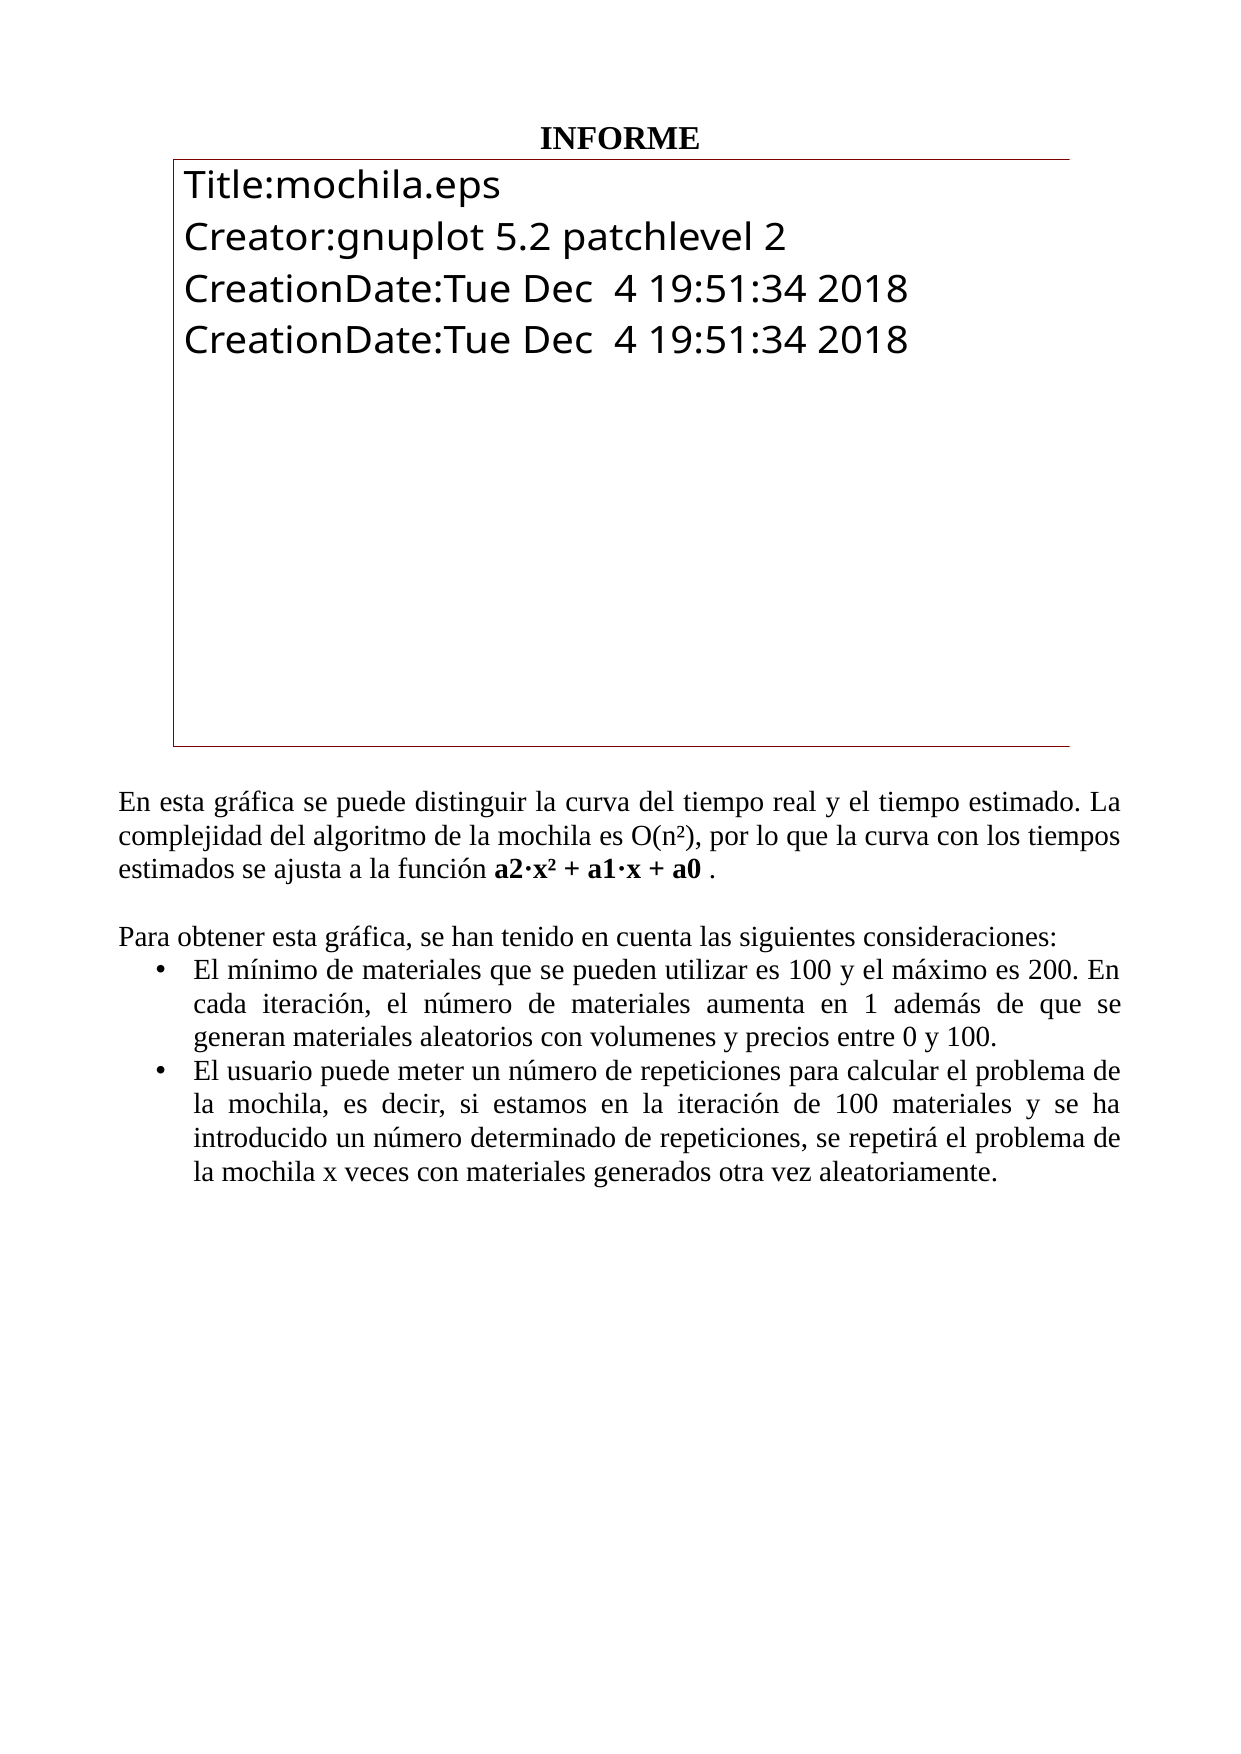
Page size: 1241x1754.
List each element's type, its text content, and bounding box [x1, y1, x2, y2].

text En esta gráfica se puede distinguir la curva del tiempo real y el tiempo estimado. La complejidad del algoritmo de la mochila es O(n²), por lo que la curva con los tiempos estimados se ajusta a la función a2·x² + a1·x + a0 . [118, 784, 1122, 885]
list El usuario puede meter un número de repeticiones para calcular el problema de la mochila, es decir, si estamos en la iteración de 100 materiales y se ha introducido un número determinado de repeticiones, se repetirá el problema de la mochila x veces con materiales generados otra vez aleatoriamente. [156, 1053, 1122, 1187]
text INFORME [118, 118, 1122, 156]
list El mínimo de materiales que se pueden utilizar es 100 y el máximo es 200. En cada iteración, el número de materiales aumenta en 1 además de que se generan materiales aleatorios con volumenes y precios entre 0 y 100. [156, 952, 1122, 1053]
text Para obtener esta gráfica, se han tenido en cuenta las siguientes consideraciones: [118, 919, 1122, 952]
